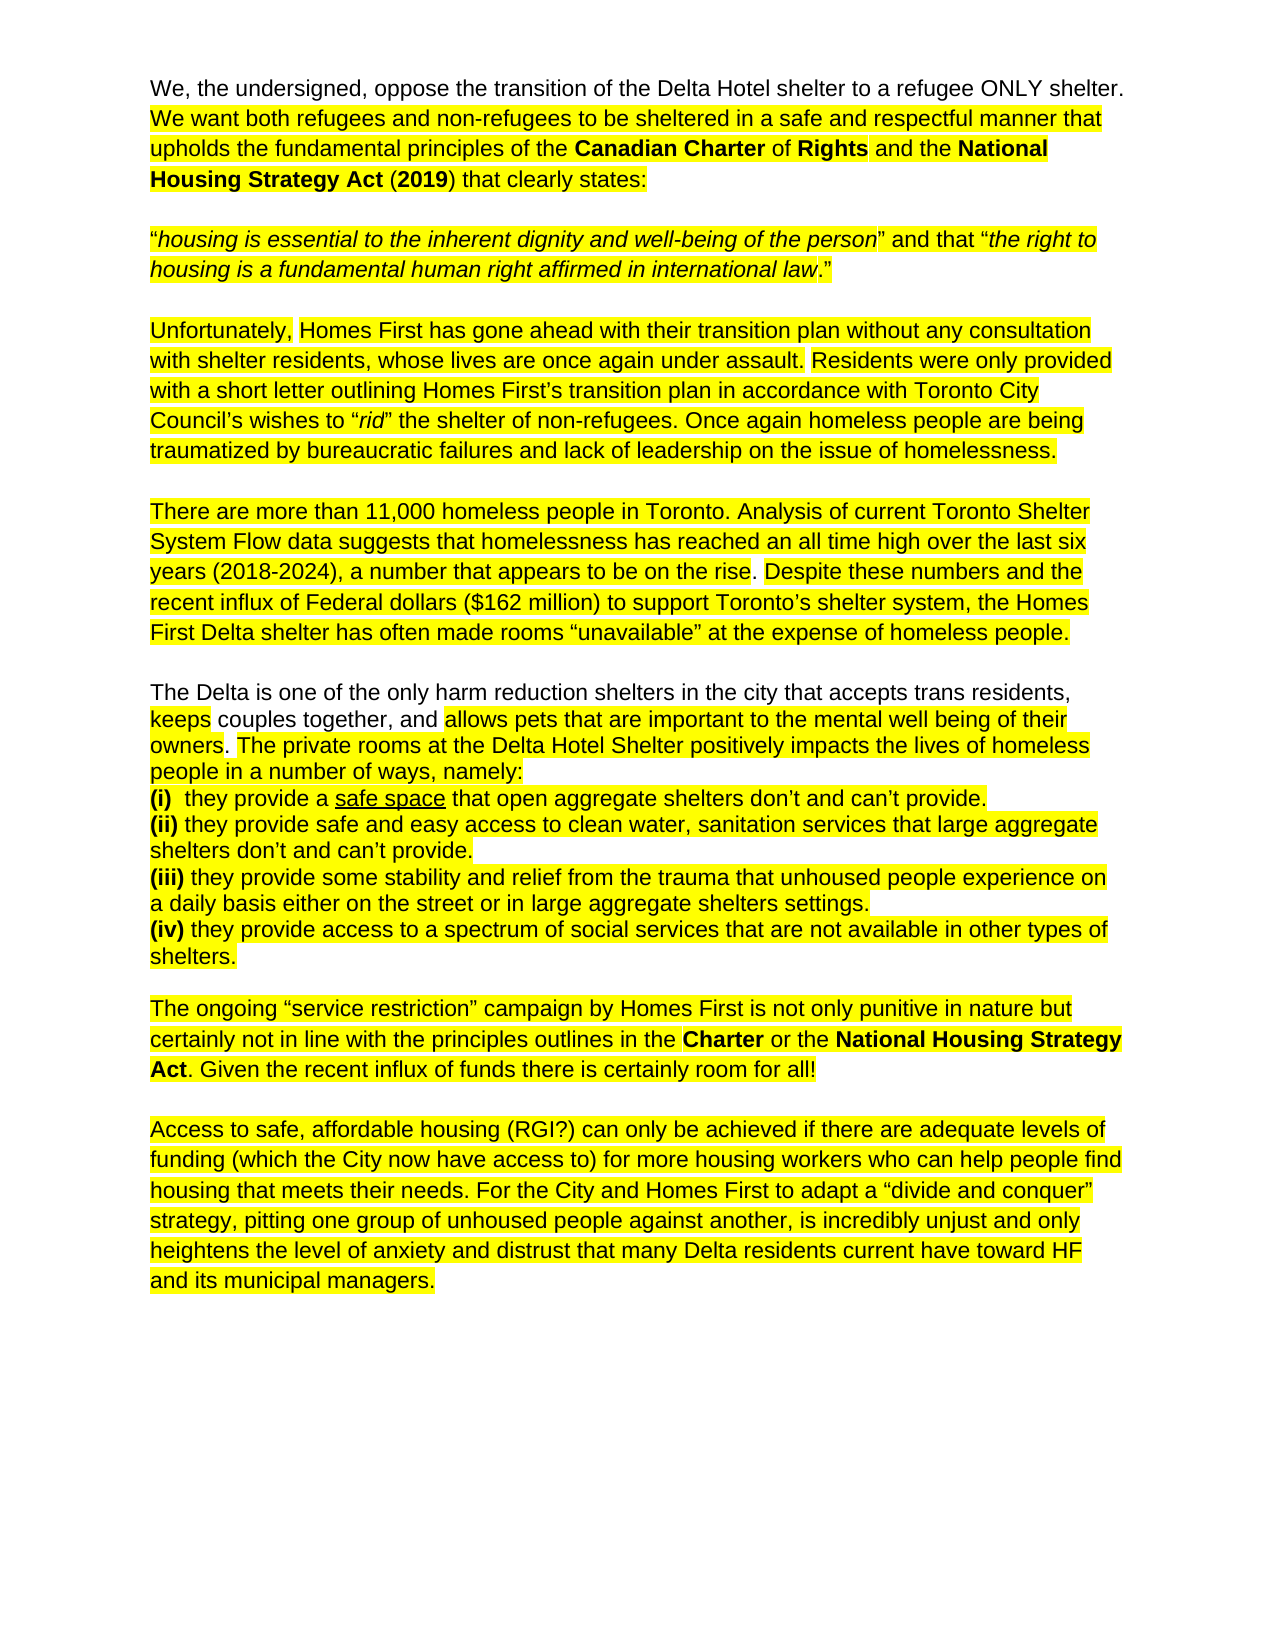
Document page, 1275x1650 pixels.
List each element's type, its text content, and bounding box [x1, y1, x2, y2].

text (i) they provide a safe space that open aggregate shelters don’t and can’t provide. [150, 784, 1125, 811]
text (ii) they provide safe and easy access to clean water, sanitation services that large aggregate shelters don’t and can’t provide. [150, 811, 1125, 864]
text We, the undersigned, oppose the transition of the Delta Hotel shelter to a refugee ONLY shelter. [150, 75, 1125, 101]
text We want both refugees and non-refugees to be sheltered in a safe and respectful manner that upholds the fundamental principles of the Canadian Charter of Rights and the National Housing Strategy Act (2019) that clearly states: [150, 105, 1125, 192]
text Unfortunately, Homes First has gone ahead with their transition plan without any consultation with shelter residents, whose lives are once again under assault. Residents were only provided with a short letter outlining Homes First’s transition plan in accordance with Toronto City Council’s wishes to “rid” the shelter of non-refugees. Once again homeless people are being traumatized by bureaucratic failures and lack of leadership on the issue of homelessness. [150, 317, 1125, 464]
text “housing is essential to the inherent dignity and well-being of the person” and that “the right to housing is a fundamental human right affirmed in international law.” [150, 226, 1125, 283]
text There are more than 11,000 homeless people in Toronto. Analysis of current Toronto Shelter System Flow data suggests that homelessness has reached an all time high over the last six years (2018-2024), a number that appears to be on the rise. Despite these numbers and the recent influx of Federal dollars ($162 million) to support Toronto’s shelter system, the Homes First Delta shelter has often made rooms “unavailable” at the expense of homeless people. [150, 498, 1125, 645]
text (iii) they provide some stability and relief from the trauma that unhoused people experience on a daily basis either on the street or in large aggregate shelters settings. [150, 864, 1125, 916]
text The Delta is one of the only harm reduction shelters in the city that accepts trans residents, keeps couples together, and allows pets that are important to the mental well being of their owners. The private rooms at the Delta Hotel Shelter positively impacts the lives of homeless people in a number of ways, namely: [150, 679, 1125, 784]
text The ongoing “service restriction” campaign by Homes First is not only punitive in nature but certainly not in line with the principles outlines in the Charter or the National Housing Strategy Act. Given the recent influx of funds there is certainly room for all! [150, 995, 1125, 1082]
text (iv) they provide access to a spectrum of social services that are not available in other types of shelters. [150, 916, 1125, 969]
text Access to safe, affordable housing (RGI?) can only be achieved if there are adequate levels of funding (which the City now have access to) for more housing workers who can help people find housing that meets their needs. For the City and Homes First to adapt a “divide and conquer” strategy, pitting one group of unhoused people against another, is incredibly unjust and only heightens the level of anxiety and distrust that many Delta residents current have toward HF and its municipal managers. [150, 1116, 1125, 1294]
